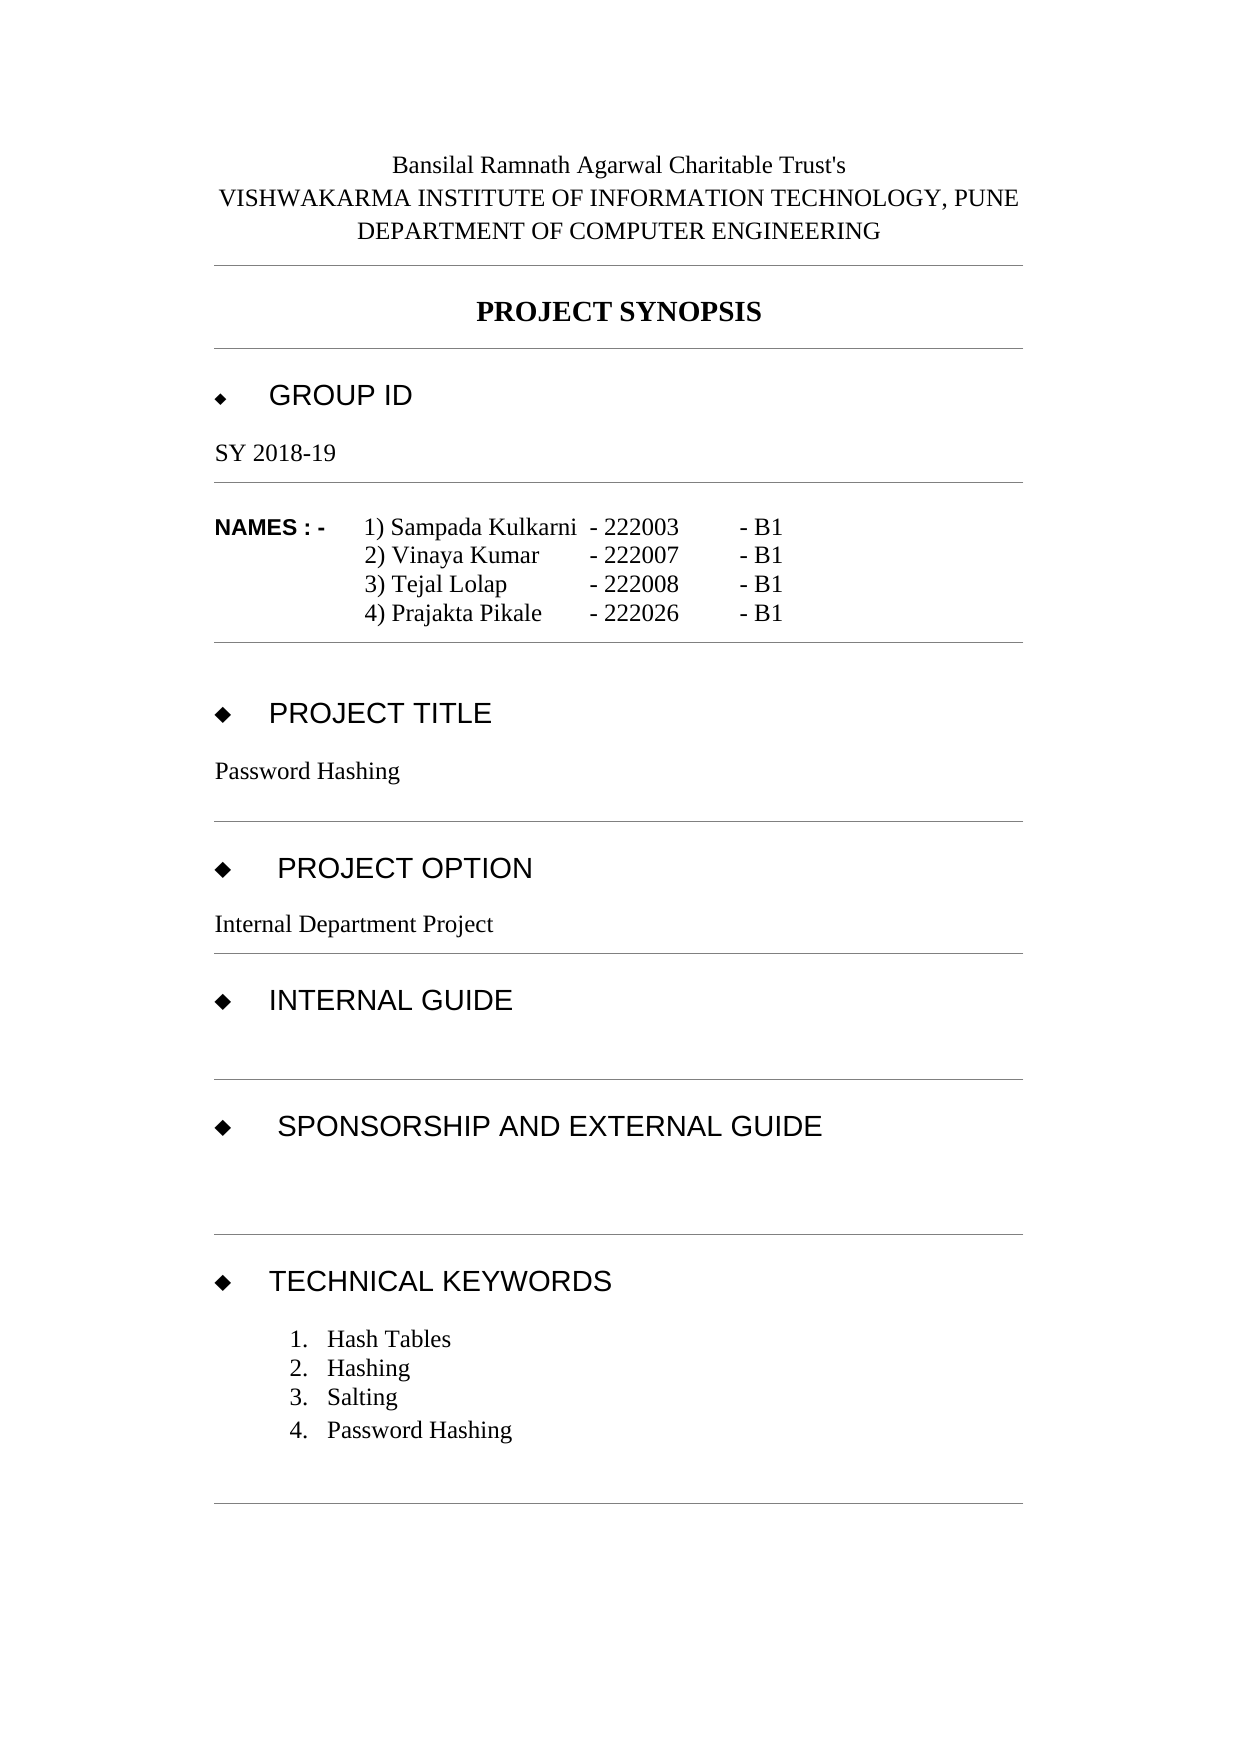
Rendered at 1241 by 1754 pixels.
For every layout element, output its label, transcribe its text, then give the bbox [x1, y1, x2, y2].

text Bansilal Ramnath Agarwal Charitable Trust's [214, 150, 1023, 179]
text Internal Department Project [214, 911, 1023, 937]
list PROJECT TITLE [214, 696, 1023, 729]
list INTERNAL GUIDE [214, 983, 1023, 1016]
text 3) Tejal Lolap - 222008 - B1 [289, 569, 1023, 598]
text Password Hashing [214, 756, 1023, 785]
list Hash Tables [289, 1324, 1023, 1353]
list SPONSORSHIP AND EXTERNAL GUIDE [214, 1109, 1023, 1143]
list Hashing [289, 1353, 1023, 1382]
list TECHNICAL KEYWORDS [214, 1264, 1023, 1298]
text NAMES : - 1) Sampada Kulkarni - 222003 - B1 [214, 512, 1023, 541]
list PROJECT OPTION [214, 851, 1023, 884]
text 4) Prajakta Pikale - 222026 - B1 [289, 598, 1023, 627]
text PROJECT SYNOPSIS [214, 294, 1023, 328]
list Password Hashing [289, 1415, 1023, 1443]
list GROUP ID [214, 378, 1023, 411]
text DEPARTMENT OF COMPUTER ENGINEERING [214, 216, 1023, 245]
text VISHWAKARMA INSTITUTE OF INFORMATION TECHNOLOGY, PUNE [214, 183, 1023, 212]
list Salting [289, 1382, 1023, 1410]
text 2) Vinaya Kumar - 222007 - B1 [289, 541, 1023, 569]
text SY 2018-19 [214, 438, 1023, 467]
